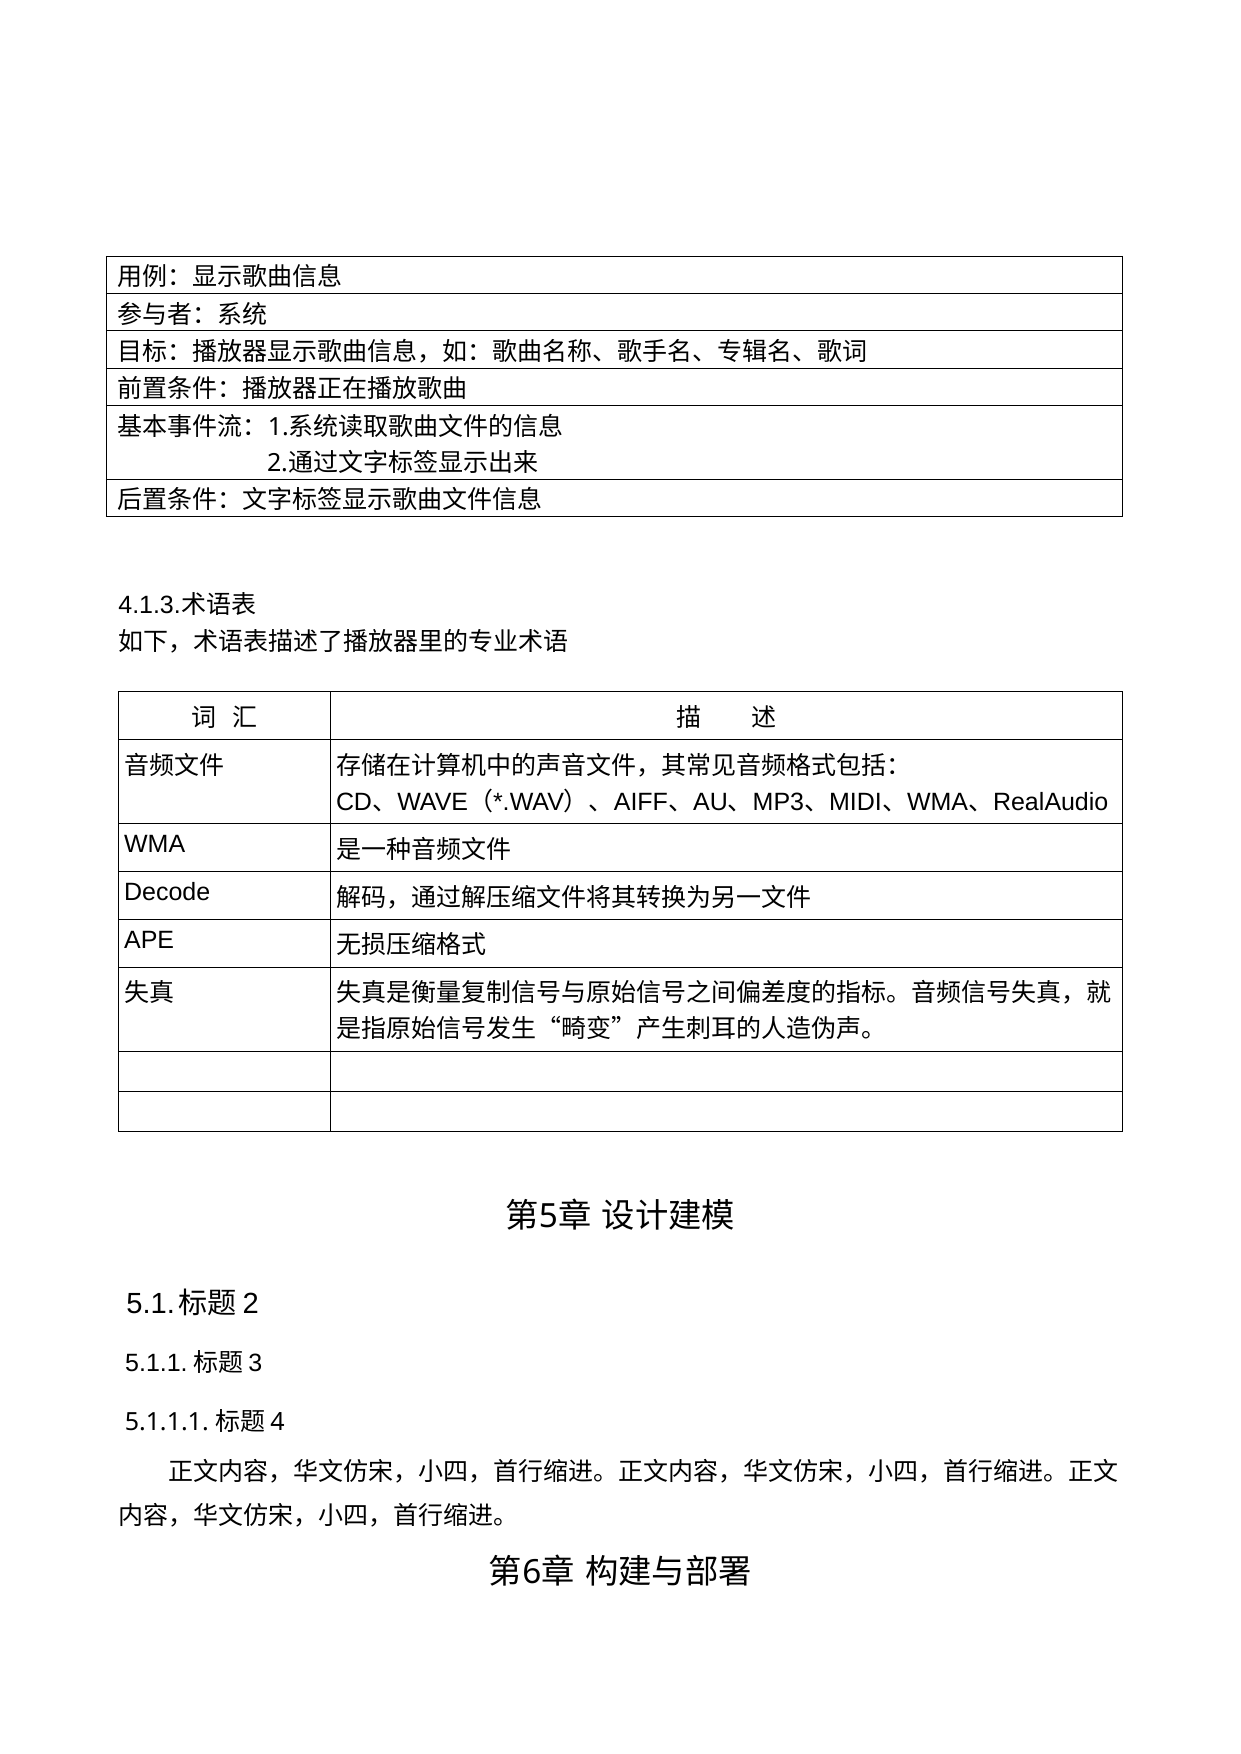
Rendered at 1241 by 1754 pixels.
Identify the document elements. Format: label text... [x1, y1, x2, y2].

table_cell WMA [119, 824, 330, 871]
subtitle 标题4 [118, 1402, 1122, 1438]
text 正文内容，华文仿宋，小四，首行缩进。正文内容，华文仿宋，小四，首行缩进。正文内容，华文仿宋，小四，首行缩进。 [118, 1452, 1122, 1531]
table_cell 基本事件流：1.系统读取歌曲文件的信息 2.通过文字标签显示出来 [107, 406, 1122, 478]
table_cell 目标：播放器显示歌曲信息，如：歌曲名称、歌手名、专辑名、歌词 [107, 331, 1122, 368]
table_cell 存储在计算机中的声音文件，其常见音频格式包括：CD、WAVE（*.WAV）、AIFF、AU、MP3、MIDI、WMA、RealAudio [331, 740, 1122, 823]
table_cell 音频文件 [119, 740, 330, 823]
table_cell APE [119, 920, 330, 967]
table_cell 是一种音频文件 [331, 824, 1122, 871]
table_cell [331, 1092, 1122, 1131]
table_cell 解码，通过解压缩文件将其转换为另一文件 [331, 872, 1122, 919]
table_cell 失真是衡量复制信号与原始信号之间偏差度的指标。音频信号失真，就是指原始信号发生“畸变”产生刺耳的人造伪声。 [331, 968, 1122, 1051]
subtitle 构建与部署 [118, 1545, 1122, 1593]
table_cell 参与者：系统 [107, 294, 1122, 330]
table_cell Decode [119, 872, 330, 919]
table_cell [119, 1052, 330, 1091]
table_cell 后置条件：文字标签显示歌曲文件信息 [107, 480, 1122, 516]
text 如下，术语表描述了播放器里的专业术语 [118, 621, 1122, 657]
table_cell 前置条件：播放器正在播放歌曲 [107, 369, 1122, 405]
table_cell 无损压缩格式 [331, 920, 1122, 967]
text 4.1.3.术语表 [118, 585, 1122, 621]
subtitle 标题3 [118, 1342, 1122, 1378]
table_header 词 汇 [119, 692, 330, 739]
table_cell [119, 1092, 330, 1131]
table_header 用例：显示歌曲信息 [107, 257, 1122, 293]
table_cell 失真 [119, 968, 330, 1051]
subtitle 标题2 [118, 1280, 1122, 1322]
table_cell [331, 1052, 1122, 1091]
subtitle 设计建模 [118, 1189, 1122, 1237]
table_header 描 述 [331, 692, 1122, 739]
